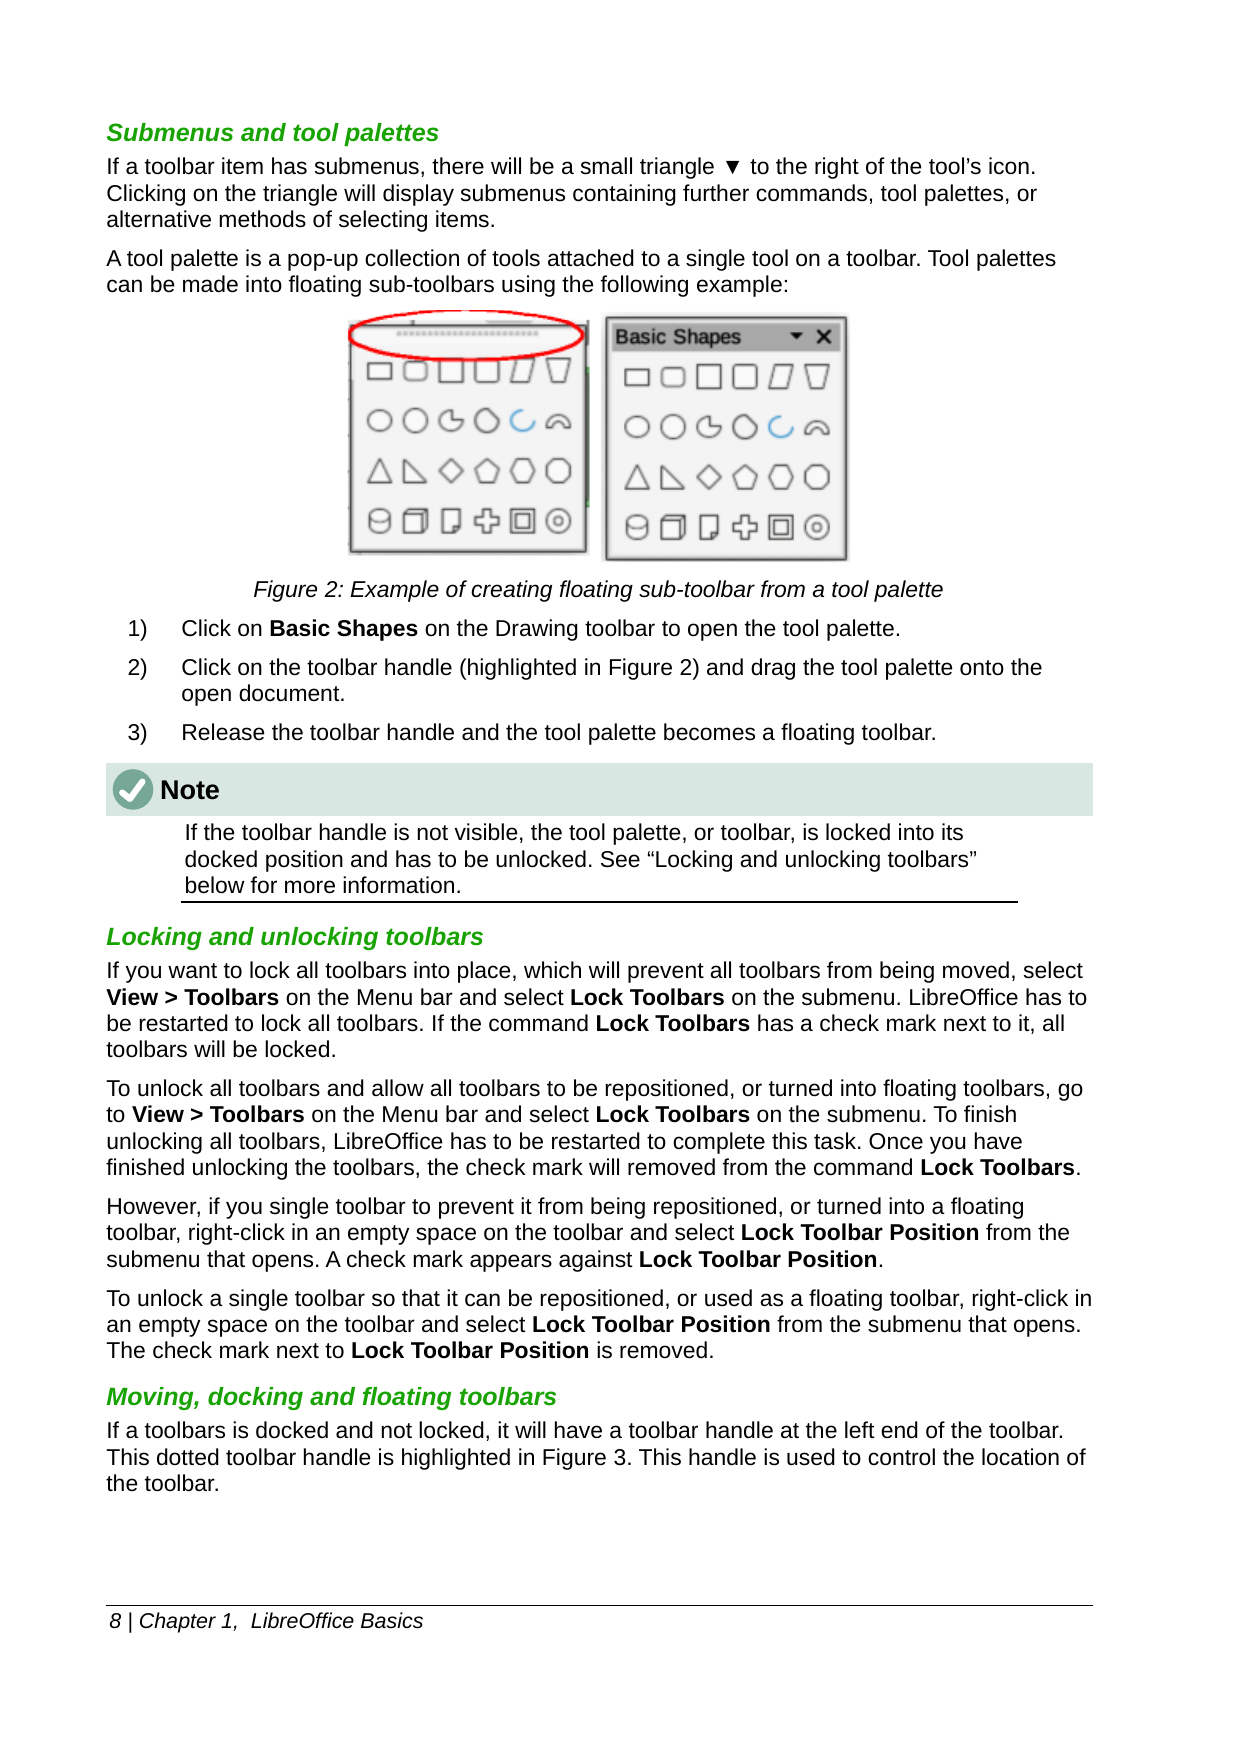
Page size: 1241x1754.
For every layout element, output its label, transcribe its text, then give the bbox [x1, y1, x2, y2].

text If the toolbar handle is not visible, the tool palette, or toolbar, is locked into its docked position and has to be unlocked. See “Locking and unlocking toolbars” below for more information. [181, 816, 1018, 901]
picture [347, 310, 852, 564]
subtitle Note [106, 763, 1093, 816]
subtitle Moving, docking and floating toolbars [106, 1382, 1093, 1411]
text To unlock a single toolbar so that it can be repositioned, or used as a floating toolbar, right‑click in an empty space on the toolbar and select Lock Toolbar Position from the submenu that opens. The check mark next to Lock Toolbar Position is removed. [106, 1284, 1093, 1363]
text However, if you single toolbar to prevent it from being repositioned, or turned into a floating toolbar, right‑click in an empty space on the toolbar and select Lock Toolbar Position from the submenu that opens. A check mark appears against Lock Toolbar Position. [106, 1193, 1093, 1272]
list Click on Basic Shapes on the Drawing toolbar to open the tool palette. [148, 614, 1093, 641]
text Figure 2: Example of creating floating sub-toolbar from a tool palette [253, 576, 946, 602]
list Click on the toolbar handle (highlighted in Figure 2) and drag the tool palette onto the open document. [148, 653, 1093, 706]
text If a toolbars is docked and not locked, it will have a toolbar handle at the left end of the toolbar. This dotted toolbar handle is highlighted in Figure 3. This handle is used to control the location of the toolbar. [106, 1417, 1093, 1496]
subtitle Locking and unlocking toolbars [106, 922, 1093, 951]
subtitle Submenus and tool palettes [106, 118, 1093, 147]
list Release the toolbar handle and the tool palette becomes a floating toolbar. [148, 719, 1093, 745]
text A tool palette is a pop-up collection of tools attached to a single tool on a toolbar. Tool palettes can be made into floating sub-toolbars using the following example: [106, 245, 1093, 297]
text If you want to lock all toolbars into place, which will prevent all toolbars from being moved, select View > Toolbars on the Menu bar and select Lock Toolbars on the submenu. LibreOffice has to be restarted to lock all toolbars. If the command Lock Toolbars has a check mark next to it, all toolbars will be locked. [106, 957, 1093, 1062]
text If a toolbar item has submenus, there will be a small triangle ▼ to the right of the tool’s icon. Clicking on the triangle will display submenus containing further commands, tool palettes, or alternative methods of selecting items. [106, 153, 1093, 232]
text To unlock all toolbars and allow all toolbars to be repositioned, or turned into floating toolbars, go to View > Toolbars on the Menu bar and select Lock Toolbars on the submenu. To finish unlocking all toolbars, LibreOffice has to be restarted to complete this task. Once you have finished unlocking the toolbars, the check mark will removed from the command Lock Toolbars. [106, 1075, 1093, 1180]
